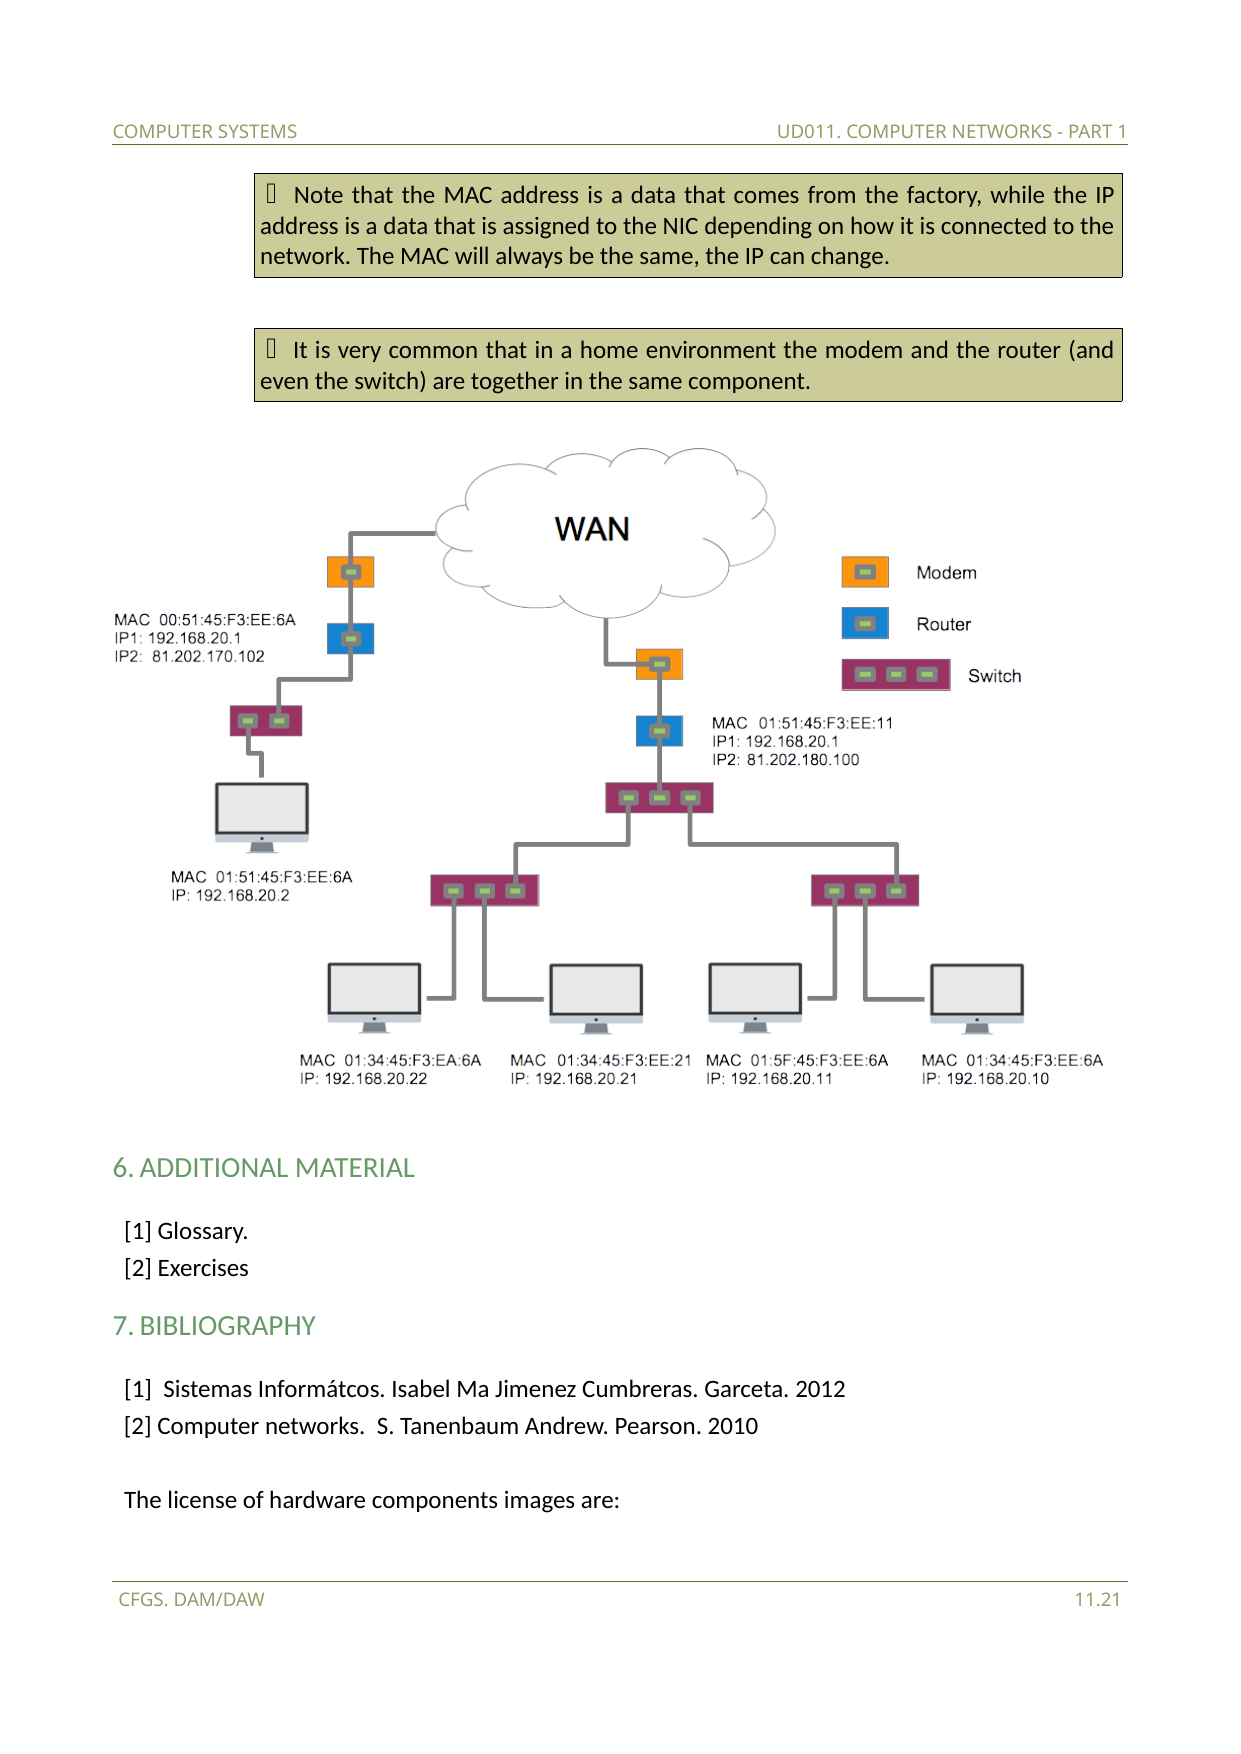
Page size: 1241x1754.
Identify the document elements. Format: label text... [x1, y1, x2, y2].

text [1] Glossary. [112, 1215, 1128, 1246]
text  It is very common that in a home environment the modem and the router (and even the switch) are together in the same component. [255, 329, 1122, 401]
text The license of hardware components images are: [112, 1484, 1128, 1514]
text [1] Sistemas Informátcos. Isabel Ma Jimenez Cumbreras. Garceta. 2012 [112, 1373, 1128, 1404]
picture [101, 448, 1118, 1094]
subtitle Additional material [112, 1149, 1128, 1185]
subtitle Bibliography [112, 1307, 1128, 1343]
text [2] Exercises [112, 1252, 1128, 1283]
text [2] Computer networks. S. Tanenbaum Andrew. Pearson. 2010 [112, 1410, 1128, 1441]
text  Note that the MAC address is a data that comes from the factory, while the IP address is a data that is assigned to the NIC depending on how it is connected to the network. The MAC will always be the same, the IP can change. [255, 174, 1122, 277]
